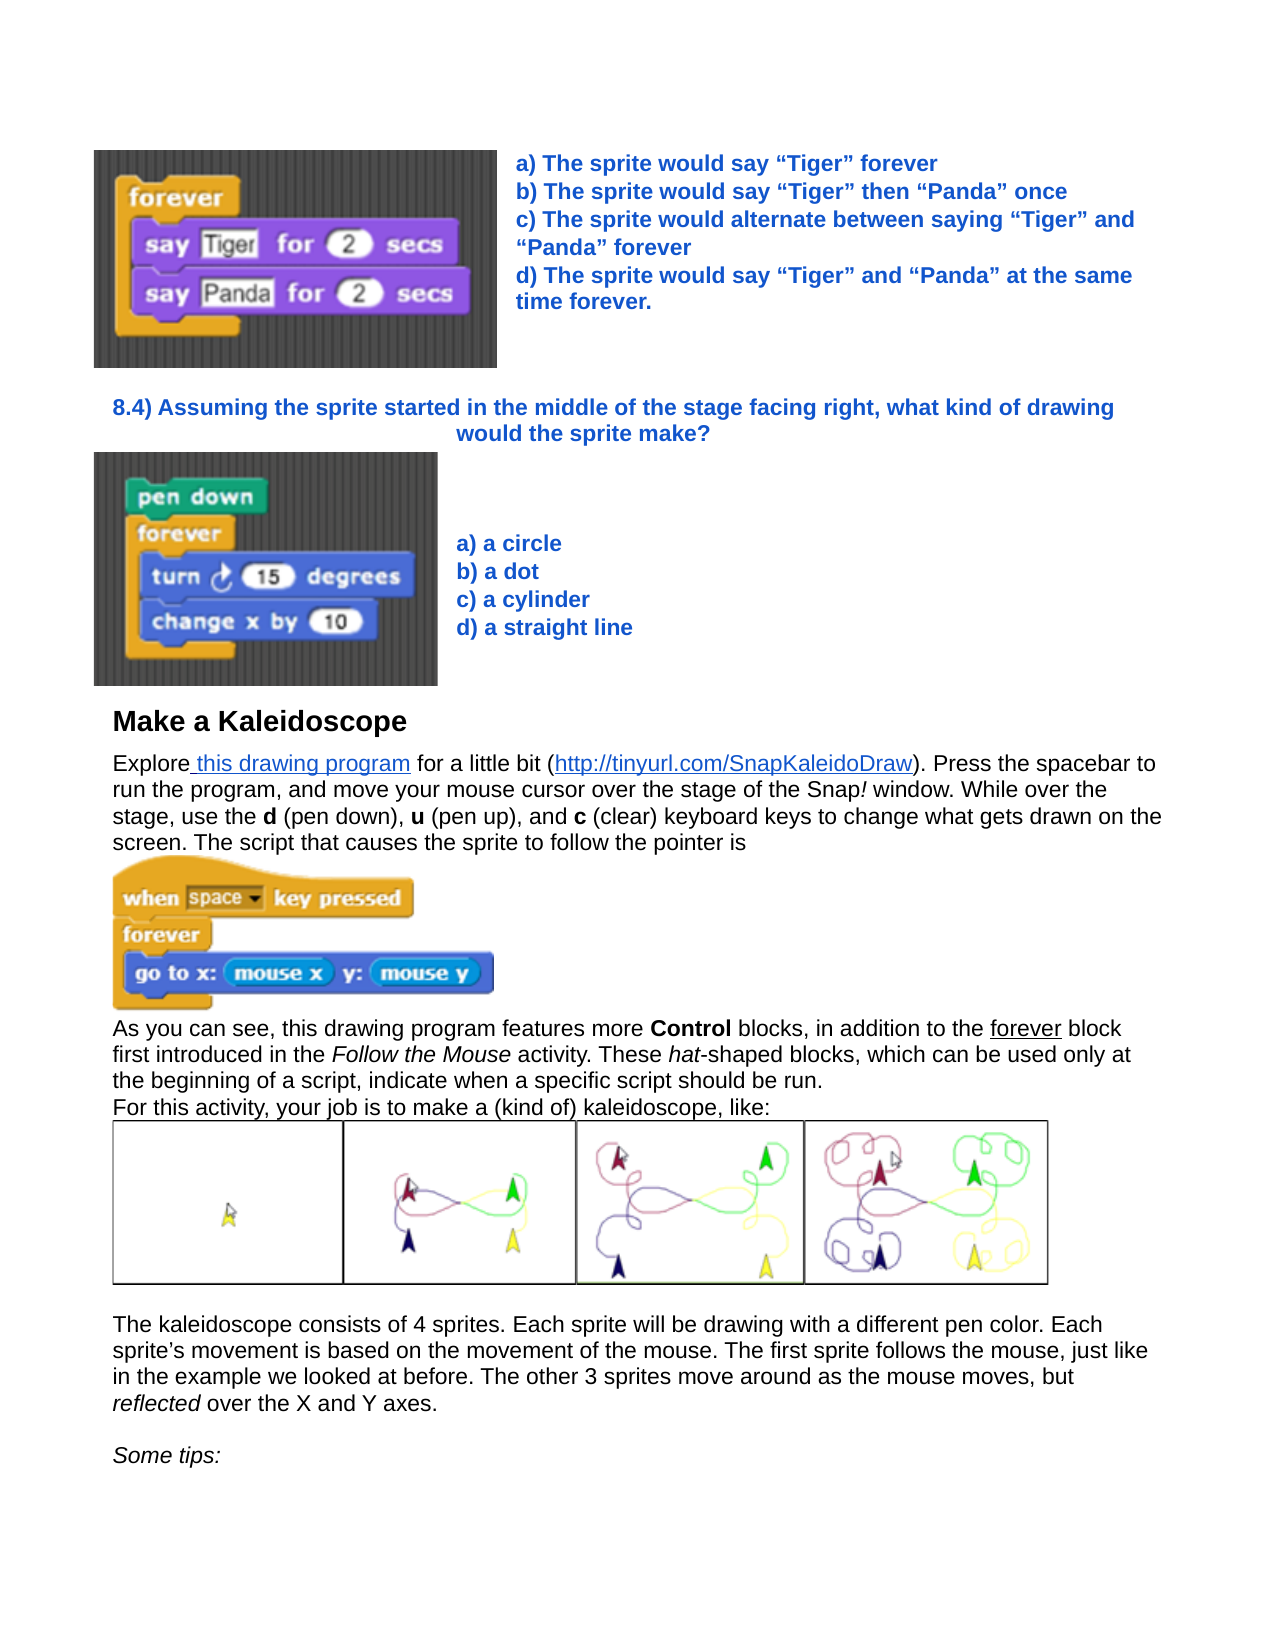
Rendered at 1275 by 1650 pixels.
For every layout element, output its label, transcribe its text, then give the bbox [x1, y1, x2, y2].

text Some tips: [112, 1442, 1162, 1469]
text a) a circle [438, 530, 1162, 556]
subtitle Make a Kaleidoscope [112, 704, 1162, 737]
picture [93, 150, 497, 368]
text b) a dot [438, 558, 1162, 584]
text d) The sprite would say “Tiger” and “Panda” at the same time forever. [497, 262, 1162, 314]
text b) The sprite would say “Tiger” then “Panda” once [497, 178, 1162, 204]
text 8.4) Assuming the sprite started in the middle of the stage facing right, what kind of drawing would the sprite make? [112, 393, 1162, 446]
text For this activity, your job is to make a (kind of) kaleidoscope, like: [112, 1094, 1162, 1120]
text a) The sprite would say “Tiger” forever [497, 150, 1162, 176]
picture [112, 1120, 1049, 1285]
text As you can see, this drawing program features more Control blocks, in addition to the forever block first introduced in the Follow the Mouse activity. These hat-shaped blocks, which can be used only at the beginning of a script, indicate when a specific script should be run. [112, 1015, 1162, 1094]
picture [112, 855, 494, 1015]
text c) a cylinder [438, 586, 1162, 612]
text c) The sprite would alternate between saying “Tiger” and “Panda” forever [497, 206, 1162, 260]
text Explore this drawing program for a little bit (http://tinyurl.com/SnapKaleidoDraw). Press the spacebar to run the program, and move your mouse cursor over the stage of the Snap! window. While over the stage, use the d (pen down), u (pen up), and c (clear) keyboard keys to change what gets drawn on the screen. The script that causes the sprite to follow the pointer is [112, 750, 1162, 855]
text The kaleidoscope consists of 4 sprites. Each sprite will be drawing with a different pen color. Each sprite’s movement is based on the movement of the mouse. The first sprite follows the mouse, just like in the example we looked at before. The other 3 sprites move around as the mouse moves, but reflected over the X and Y axes. [112, 1311, 1162, 1416]
text d) a straight line [438, 614, 1162, 640]
picture [93, 452, 438, 686]
